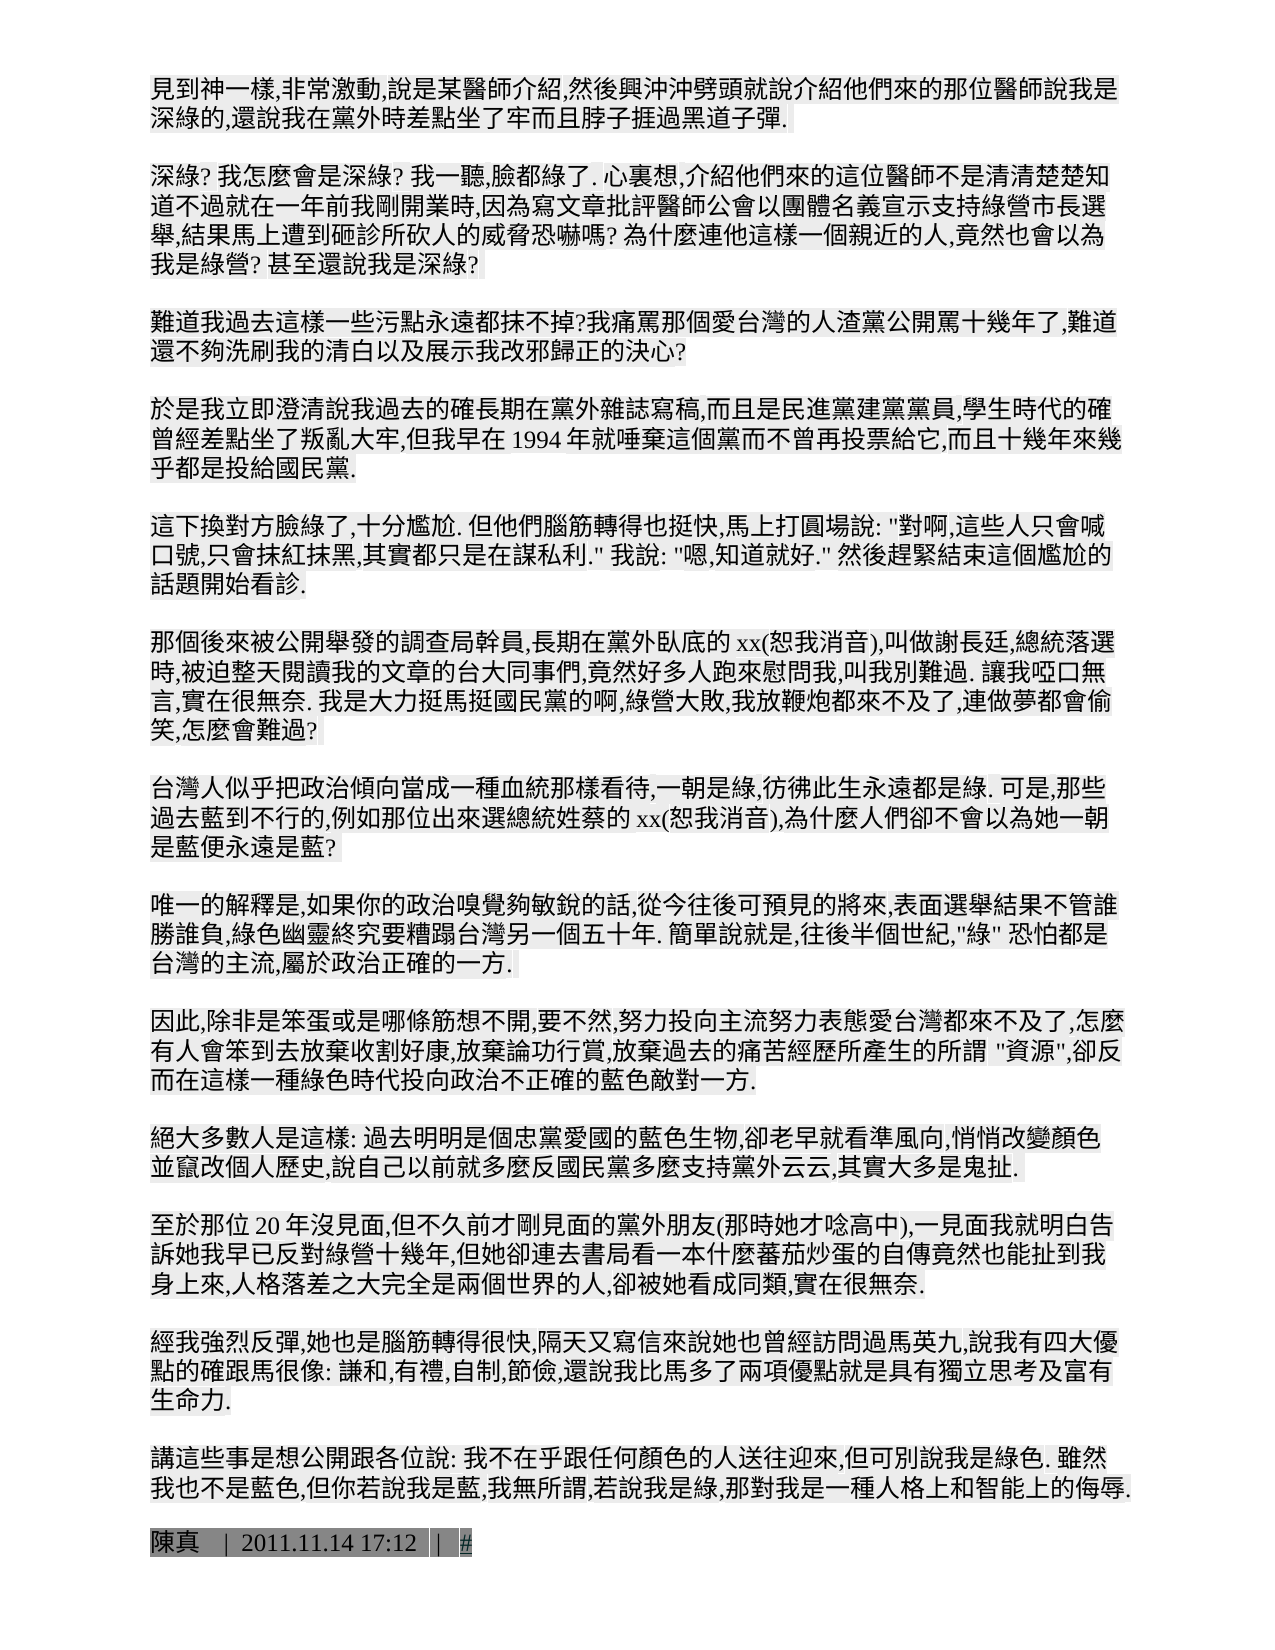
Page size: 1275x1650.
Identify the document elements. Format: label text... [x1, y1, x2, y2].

text 陳真 | 2011.11.14 17:12 | # [150, 1528, 1125, 1557]
text 今天,一位病患由他的幾位家屬帶著,大老遠從高雄跑來;家屬們一進門,見到董事長就像像見到神一樣,非常激動,說是某醫師介紹,然後興沖沖劈頭就說介紹他們來的那位醫師說我是深綠的,還說我在黨外時差點坐了牢而且脖子捱過黑道子彈. 深綠? 我怎麼會是深綠? 我一聽,臉都綠了. 心裏想,介紹他們來的這位醫師不是清清楚楚知道不過就在一年前我剛開業時,因為寫文章批評醫師公會以團體名義宣示支持綠營市長選舉,結果馬上遭到砸診所砍人的威脅恐嚇嗎? 為什麼連他這樣一個親近的人,竟然也會以為我是綠營? 甚至還說我是深綠? 難道我過去這樣一些污點永遠都抹不掉?我痛罵那個愛台灣的人渣黨公開罵十幾年了,難道還不夠洗刷我的清白以及展示我改邪歸正的決心? 於是我立即澄清說我過去的確長期在黨外雜誌寫稿,而且是民進黨建黨黨員,學生時代的確曾經差點坐了叛亂大牢,但我早在1994年就唾棄這個黨而不曾再投票給它,而且十幾年來幾乎都是投給國民黨. 這下換對方臉綠了,十分尷尬. 但他們腦筋轉得也挺快,馬上打圓場說: "對啊,這些人只會喊口號,只會抹紅抹黑,其實都只是在謀私利." 我說: "嗯,知道就好." 然後趕緊結束這個尷尬的話題開始看診. 那個後來被公開舉發的調查局幹員,長期在黨外臥底的xx(恕我消音),叫做謝長廷,總統落選時,被迫整天閱讀我的文章的台大同事們,竟然好多人跑來慰問我,叫我別難過. 讓我啞口無言,實在很無奈. 我是大力挺馬挺國民黨的啊,綠營大敗,我放鞭炮都來不及了,連做夢都會偷笑,怎麼會難過? 台灣人似乎把政治傾向當成一種血統那樣看待,一朝是綠,彷彿此生永遠都是綠. 可是,那些過去藍到不行的,例如那位出來選總統姓蔡的xx(恕我消音),為什麼人們卻不會以為她一朝是藍便永遠是藍? 唯一的解釋是,如果你的政治嗅覺夠敏銳的話,從今往後可預見的將來,表面選舉結果不管誰勝誰負,綠色幽靈終究要糟蹋台灣另一個五十年. 簡單說就是,往後半個世紀,"綠" 恐怕都是台灣的主流,屬於政治正確的一方. 因此,除非是笨蛋或是哪條筋想不開,要不然,努力投向主流努力表態愛台灣都來不及了,怎麼有人會笨到去放棄收割好康,放棄論功行賞,放棄過去的痛苦經歷所產生的所謂 "資源",卻反而在這樣一種綠色時代投向政治不正確的藍色敵對一方. 絕大多數人是這樣: 過去明明是個忠黨愛國的藍色生物,卻老早就看準風向,悄悄改變顏色並竄改個人歷史,說自己以前就多麼反國民黨多麼支持黨外云云,其實大多是鬼扯. 至於那位20年沒見面,但不久前才剛見面的黨外朋友(那時她才唸高中),一見面我就明白告訴她我早已反對綠營十幾年,但她卻連去書局看一本什麼蕃茄炒蛋的自傳竟然也能扯到我身上來,人格落差之大完全是兩個世界的人,卻被她看成同類,實在很無奈. 經我強烈反彈,她也是腦筋轉得很快,隔天又寫信來說她也曾經訪問過馬英九,說我有四大優點的確跟馬很像: 謙和,有禮,自制,節儉,還說我比馬多了兩項優點就是具有獨立思考及富有生命力. 講這些事是想公開跟各位說: 我不在乎跟任何顏色的人送往迎來,但可別說我是綠色. 雖然我也不是藍色,但你若說我是藍,我無所謂,若說我是綠,那對我是一種人格上和智能上的侮辱. [150, 75, 1125, 1503]
